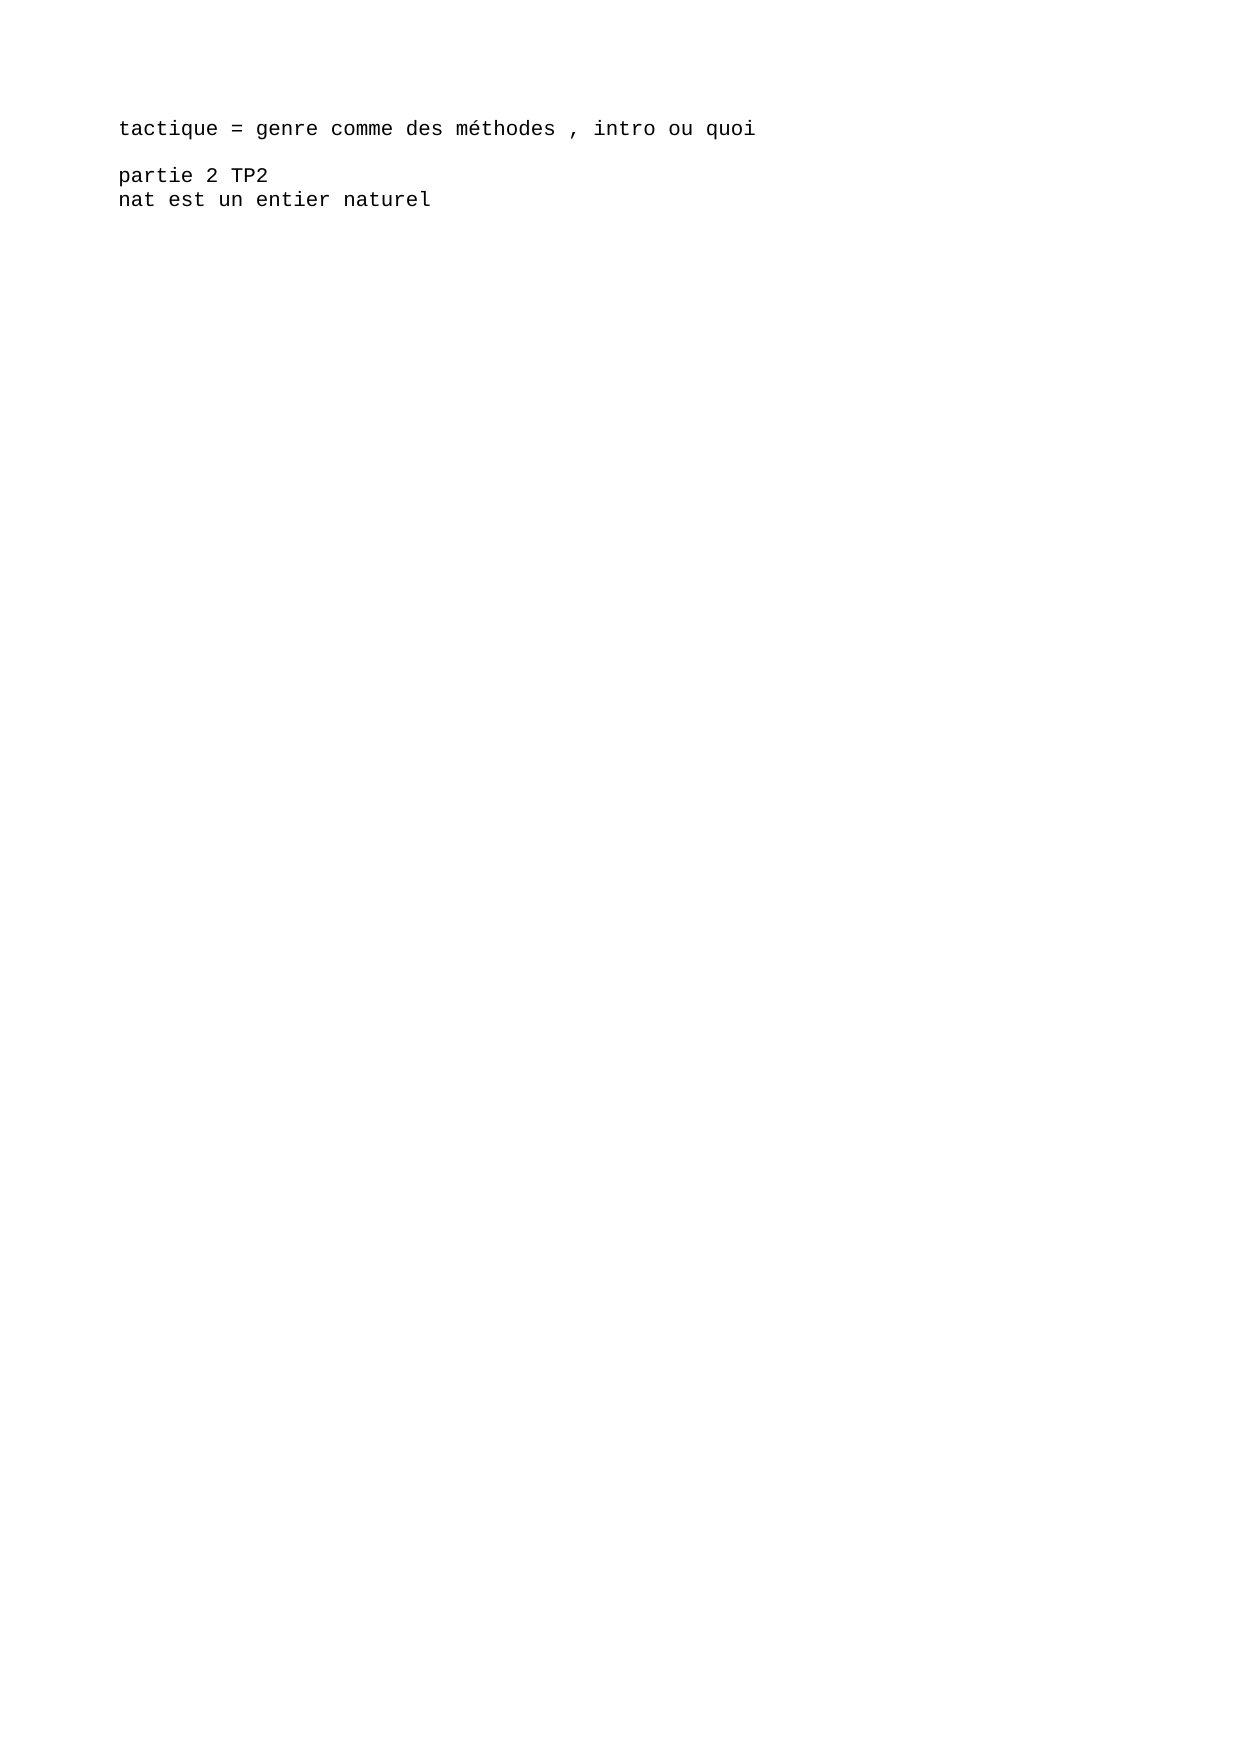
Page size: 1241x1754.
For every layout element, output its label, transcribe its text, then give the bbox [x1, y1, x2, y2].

text nat est un entier naturel [118, 189, 1122, 213]
text partie 2 TP2 [118, 165, 1122, 189]
text tactique = genre comme des méthodes , intro ou quoi [118, 118, 1122, 142]
